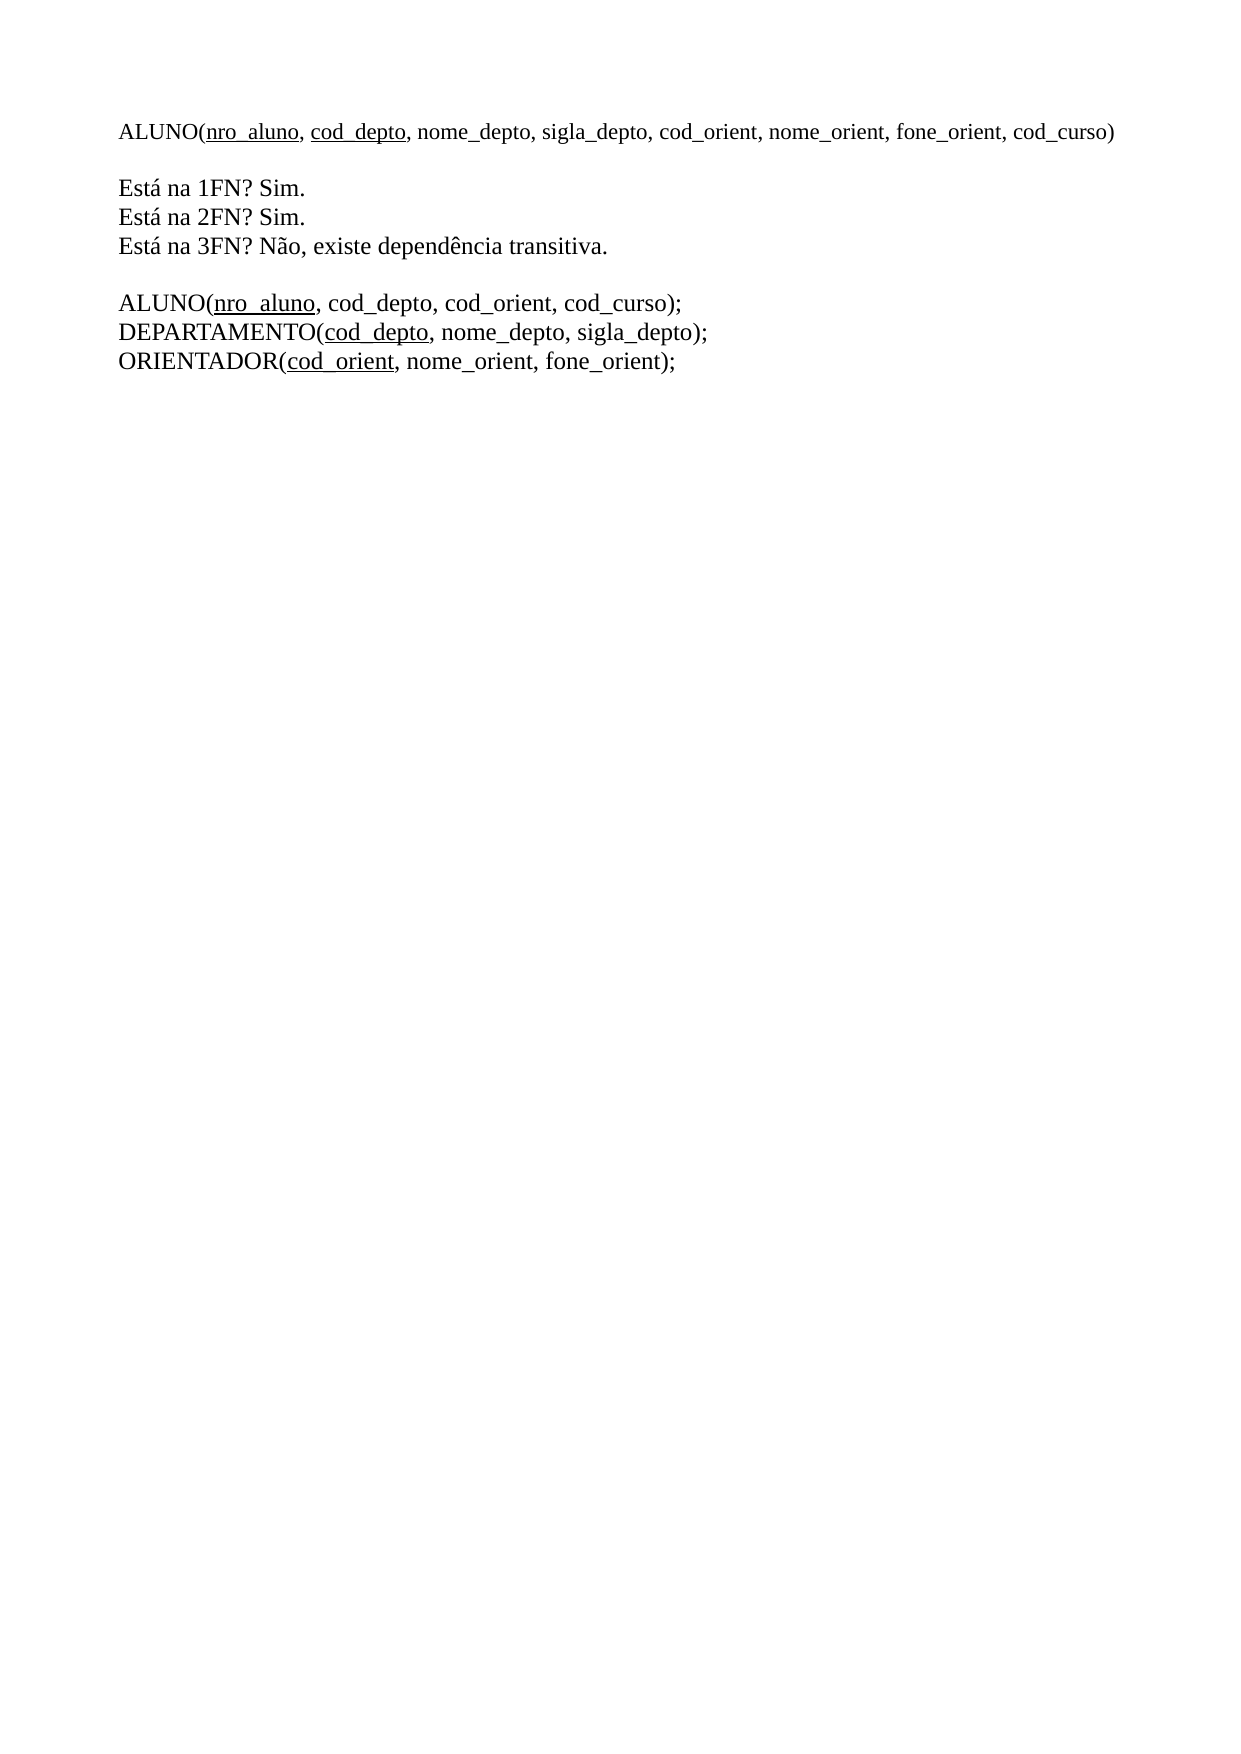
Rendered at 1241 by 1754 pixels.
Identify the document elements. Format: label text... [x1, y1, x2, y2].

text ALUNO(nro_aluno, cod_depto, nome_depto, sigla_depto, cod_orient, nome_orient, fone_orient, cod_curso) [118, 118, 1122, 144]
text ORIENTADOR(cod_orient, nome_orient, fone_orient); [118, 346, 1122, 374]
text Está na 1FN? Sim. [118, 173, 1122, 202]
text Está na 3FN? Não, existe dependência transitiva. [118, 231, 1122, 259]
text DEPARTAMENTO(cod_depto, nome_depto, sigla_depto); [118, 317, 1122, 346]
text Está na 2FN? Sim. [118, 202, 1122, 231]
text ALUNO(nro_aluno, cod_depto, cod_orient, cod_curso); [118, 288, 1122, 317]
